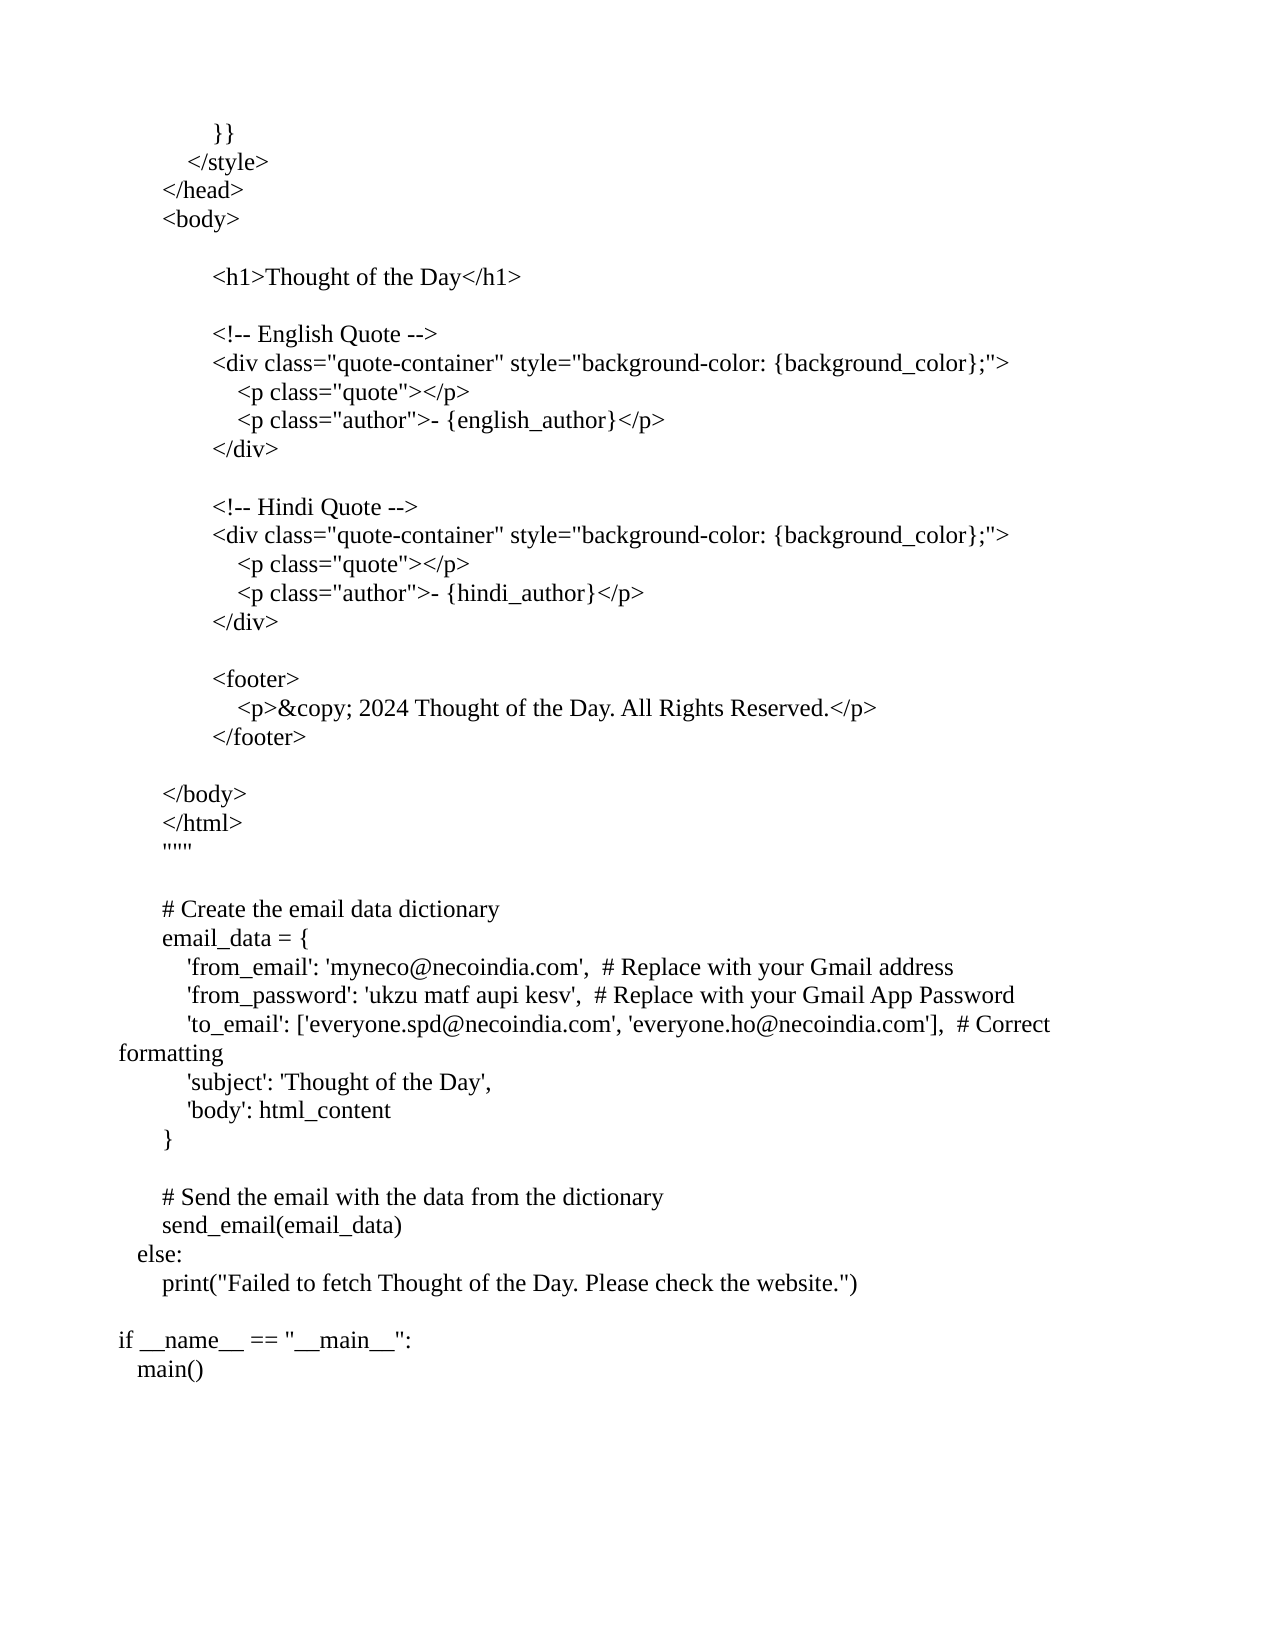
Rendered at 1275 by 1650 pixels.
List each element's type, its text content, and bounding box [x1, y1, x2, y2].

text <p class="quote"></p> [118, 549, 1157, 578]
text </div> [118, 434, 1157, 463]
text </head> [118, 176, 1157, 204]
text <p class="author">- {english_author}</p> [118, 406, 1157, 434]
text 'from_password': 'ukzu matf aupi kesv', # Replace with your Gmail App Password [118, 981, 1157, 1009]
text 'to_email': ['everyone.spd@necoindia.com', 'everyone.ho@necoindia.com'], # Correct formatting [118, 1009, 1157, 1067]
text <!-- Hindi Quote --> [118, 492, 1157, 521]
text } [118, 1124, 1157, 1153]
text </body> [118, 779, 1157, 808]
text </div> [118, 607, 1157, 636]
text # Create the email data dictionary [118, 894, 1157, 923]
text send_email(email_data) [118, 1211, 1157, 1239]
text </style> [118, 147, 1157, 176]
text <body> [118, 204, 1157, 233]
text # Send the email with the data from the dictionary [118, 1182, 1157, 1211]
text email_data = { [118, 923, 1157, 952]
text 'from_email': 'myneco@necoindia.com', # Replace with your Gmail address [118, 952, 1157, 981]
text <p class="quote"></p> [118, 377, 1157, 406]
text <h1>Thought of the Day</h1> [118, 262, 1157, 291]
text <div class="quote-container" style="background-color: {background_color};"> [118, 521, 1157, 549]
text <p>&copy; 2024 Thought of the Day. All Rights Reserved.</p> [118, 693, 1157, 722]
text 'subject': 'Thought of the Day', [118, 1067, 1157, 1096]
text 'body': html_content [118, 1096, 1157, 1124]
text <p class="author">- {hindi_author}</p> [118, 578, 1157, 607]
text <footer> [118, 664, 1157, 693]
text </footer> [118, 722, 1157, 751]
text <div class="quote-container" style="background-color: {background_color};"> [118, 348, 1157, 377]
text print("Failed to fetch Thought of the Day. Please check the website.") [118, 1268, 1157, 1297]
text <!-- English Quote --> [118, 319, 1157, 348]
text if __name__ == "__main__": [118, 1326, 1157, 1354]
text else: [118, 1239, 1157, 1268]
text </html> [118, 808, 1157, 837]
text }} [118, 118, 1157, 147]
text """ [118, 837, 1157, 866]
text main() [118, 1354, 1157, 1383]
